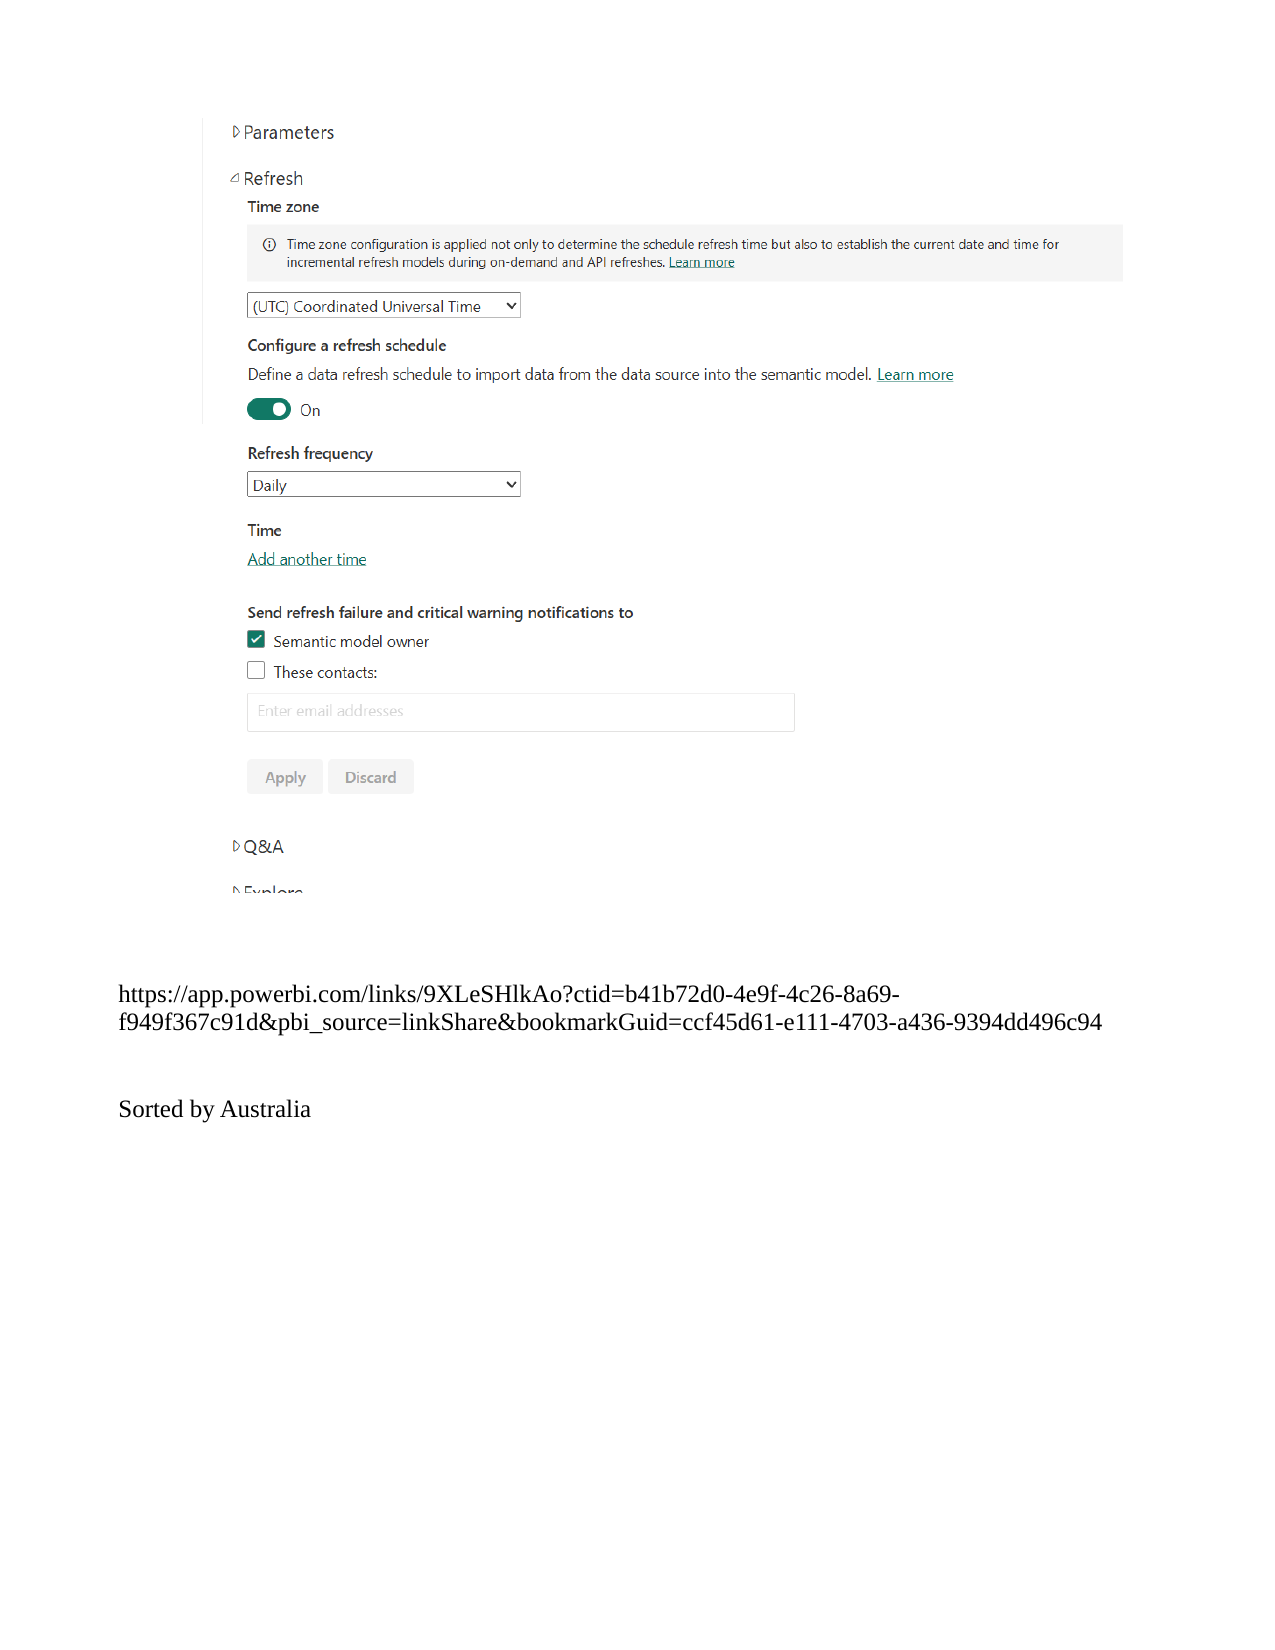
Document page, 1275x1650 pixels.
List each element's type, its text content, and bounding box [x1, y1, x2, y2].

text Sorted by Australia [118, 1094, 1157, 1122]
picture [118, 118, 1157, 893]
text https://app.powerbi.com/links/9XLeSHlkAo?ctid=b41b72d0-4e9f-4c26-8a69-f949f367c91d&pbi_source=linkShare&bookmarkGuid=ccf45d61-e111-4703-a436-9394dd496c94 [118, 979, 1157, 1036]
